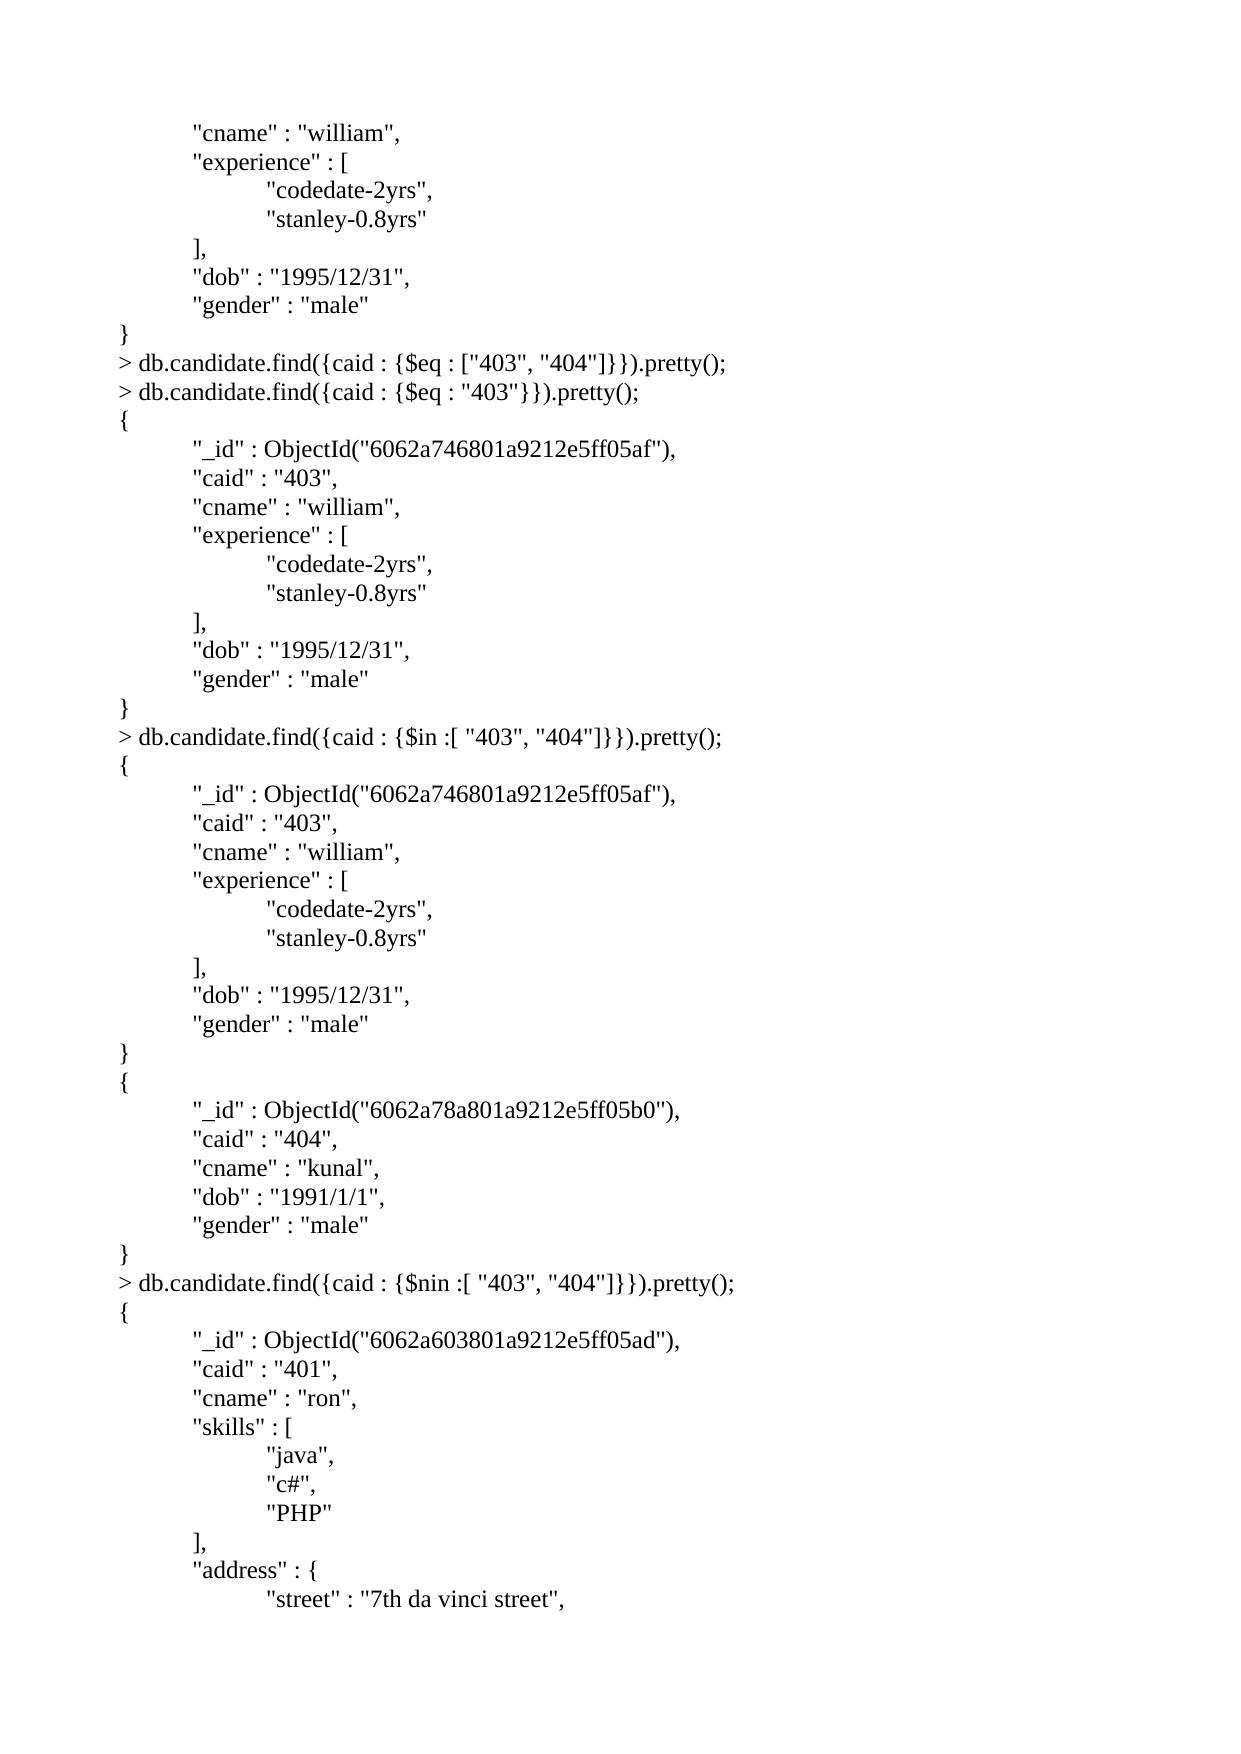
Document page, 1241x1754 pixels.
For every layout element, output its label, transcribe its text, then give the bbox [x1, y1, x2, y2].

text "gender" : "male" [118, 1009, 1122, 1038]
text { [118, 751, 1122, 779]
text "experience" : [ [118, 521, 1122, 549]
text "experience" : [ [118, 866, 1122, 894]
text "codedate-2yrs", [118, 176, 1122, 204]
text } [118, 1239, 1122, 1268]
text "PHP" [118, 1498, 1122, 1527]
text { [118, 406, 1122, 434]
text { [118, 1067, 1122, 1096]
text > db.candidate.find({caid : {$eq : "403"}}).pretty(); [118, 377, 1122, 406]
text } [118, 1038, 1122, 1067]
text "caid" : "403", [118, 808, 1122, 837]
text > db.candidate.find({caid : {$nin :[ "403", "404"]}}).pretty(); [118, 1268, 1122, 1297]
text "_id" : ObjectId("6062a746801a9212e5ff05af"), [118, 434, 1122, 463]
text "cname" : "william", [118, 837, 1122, 866]
text "cname" : "ron", [118, 1383, 1122, 1412]
text "_id" : ObjectId("6062a746801a9212e5ff05af"), [118, 779, 1122, 808]
text "gender" : "male" [118, 291, 1122, 319]
text ], [118, 952, 1122, 981]
text "stanley-0.8yrs" [118, 578, 1122, 607]
text "dob" : "1995/12/31", [118, 262, 1122, 291]
text "c#", [118, 1469, 1122, 1498]
text "gender" : "male" [118, 664, 1122, 693]
text } [118, 693, 1122, 722]
text "java", [118, 1441, 1122, 1469]
text "codedate-2yrs", [118, 894, 1122, 923]
text ], [118, 607, 1122, 636]
text "_id" : ObjectId("6062a603801a9212e5ff05ad"), [118, 1326, 1122, 1354]
text "caid" : "404", [118, 1124, 1122, 1153]
text "cname" : "william", [118, 492, 1122, 521]
text ], [118, 1527, 1122, 1556]
text "gender" : "male" [118, 1211, 1122, 1239]
text "caid" : "403", [118, 463, 1122, 492]
text "experience" : [ [118, 147, 1122, 176]
text "street" : "7th da vinci street", [118, 1584, 1122, 1613]
text ], [118, 233, 1122, 262]
text { [118, 1297, 1122, 1326]
text "skills" : [ [118, 1412, 1122, 1441]
text "stanley-0.8yrs" [118, 923, 1122, 952]
text "stanley-0.8yrs" [118, 204, 1122, 233]
text "cname" : "kunal", [118, 1153, 1122, 1182]
text "address" : { [118, 1556, 1122, 1584]
text > db.candidate.find({caid : {$eq : ["403", "404"]}}).pretty(); [118, 348, 1122, 377]
text > db.candidate.find({caid : {$in :[ "403", "404"]}}).pretty(); [118, 722, 1122, 751]
text "cname" : "william", [118, 118, 1122, 147]
text "_id" : ObjectId("6062a78a801a9212e5ff05b0"), [118, 1096, 1122, 1124]
text "codedate-2yrs", [118, 549, 1122, 578]
text "dob" : "1991/1/1", [118, 1182, 1122, 1211]
text "dob" : "1995/12/31", [118, 636, 1122, 664]
text "dob" : "1995/12/31", [118, 981, 1122, 1009]
text "caid" : "401", [118, 1354, 1122, 1383]
text } [118, 319, 1122, 348]
